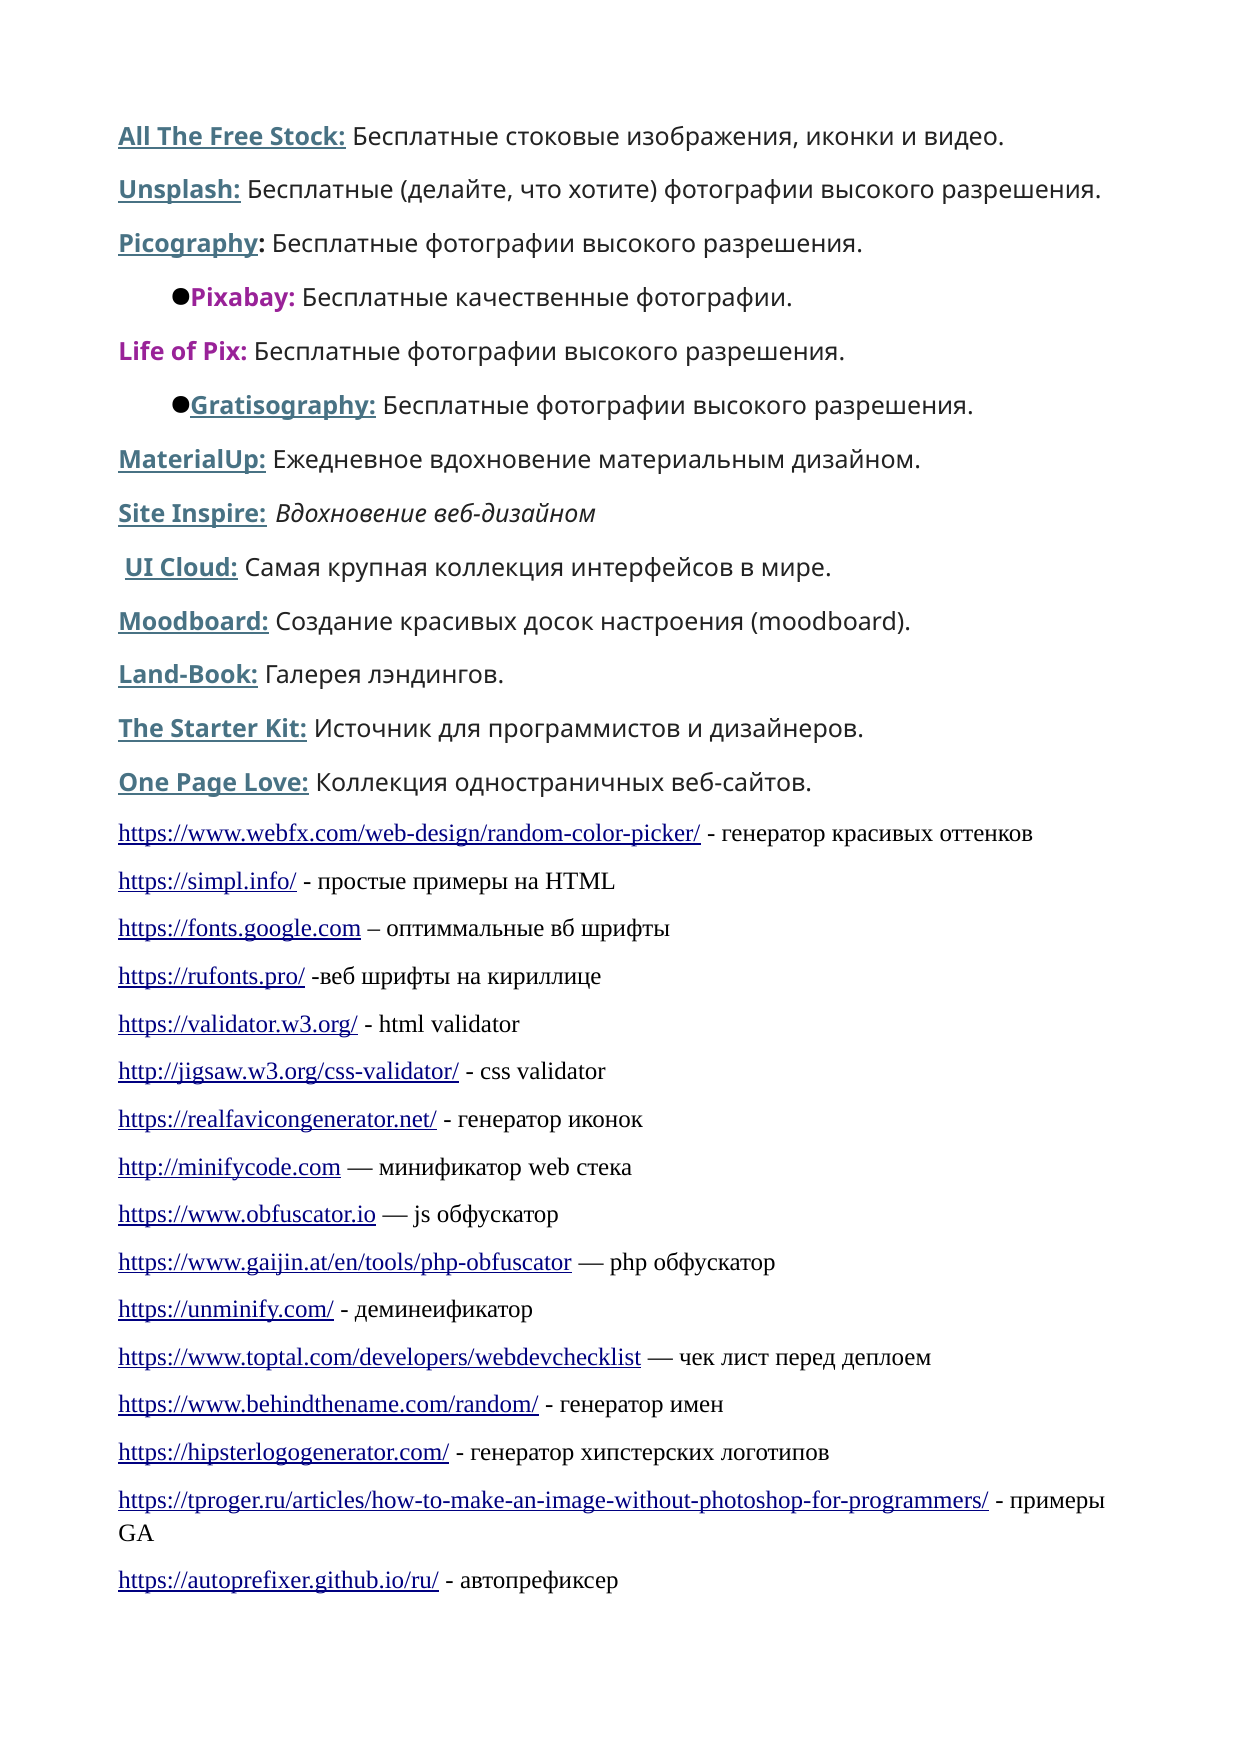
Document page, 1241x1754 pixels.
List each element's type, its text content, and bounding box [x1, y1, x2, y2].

text https://autoprefixer.github.io/ru/ - автопрефиксер [118, 1565, 1122, 1594]
text https://www.obfuscator.io — js обфускатор [118, 1199, 1122, 1228]
text Site Inspire: Вдохновение веб-дизайном [118, 496, 1122, 530]
text Land-Book: Галерея лэндингов. [118, 657, 1122, 691]
text https://rufonts.pro/ -веб шрифты на кириллице [118, 961, 1122, 990]
text https://www.behindthename.com/random/ - генератор имен [118, 1389, 1122, 1418]
text The Starter Kit: Источник для программистов и дизайнеров. [118, 711, 1122, 745]
text https://realfavicongenerator.net/ - генератор иконок [118, 1104, 1122, 1133]
text Moodboard: Создание красивых досок настроения (moodboard). [118, 603, 1122, 637]
text Life of Pix: Бесплатные фотографии высокого разрешения. [118, 334, 1122, 368]
text https://unminify.com/ - деминеификатор [118, 1294, 1122, 1323]
text https://simpl.info/ - простые примеры на HTML [118, 866, 1122, 895]
text One Page Love: Коллекция одностраничных веб-сайтов. [118, 764, 1122, 799]
text http://minifycode.com — минификатор web стека [118, 1152, 1122, 1180]
text https://validator.w3.org/ - html validator [118, 1009, 1122, 1037]
text https://www.gaijin.at/en/tools/php-obfuscator — php обфускатор [118, 1247, 1122, 1276]
text UI Cloud: Самая крупная коллекция интерфейсов в мире. [118, 549, 1122, 584]
text https://tproger.ru/articles/how-to-make-an-image-without-photoshop-for-programmers/ - примеры GA [118, 1485, 1122, 1547]
list Gratisography: Бесплатные фотографии высокого разрешения. [118, 388, 1122, 422]
text https://hipsterlogogenerator.com/ - генератор хипстерских логотипов [118, 1437, 1122, 1466]
text https://www.toptal.com/developers/webdevchecklist — чек лист перед деплоем [118, 1342, 1122, 1371]
text Picography: Бесплатные фотографии высокого разрешения. [118, 226, 1122, 260]
list Pixabay: Бесплатные качественные фотографии. [118, 279, 1122, 313]
text https://fonts.google.com – оптиммальные вб шрифты [118, 913, 1122, 942]
text All The Free Stock: Бесплатные стоковые изображения, иконки и видео. [118, 118, 1122, 152]
text https://www.webfx.com/web-design/random-color-picker/ - генератор красивых оттенков [118, 818, 1122, 847]
text MaterialUp: Ежедневное вдохновение материальным дизайном. [118, 442, 1122, 476]
text Unsplash: Бесплатные (делайте, что хотите) фотографии высокого разрешения. [118, 172, 1122, 206]
text http://jigsaw.w3.org/css-validator/ - css validator [118, 1056, 1122, 1085]
